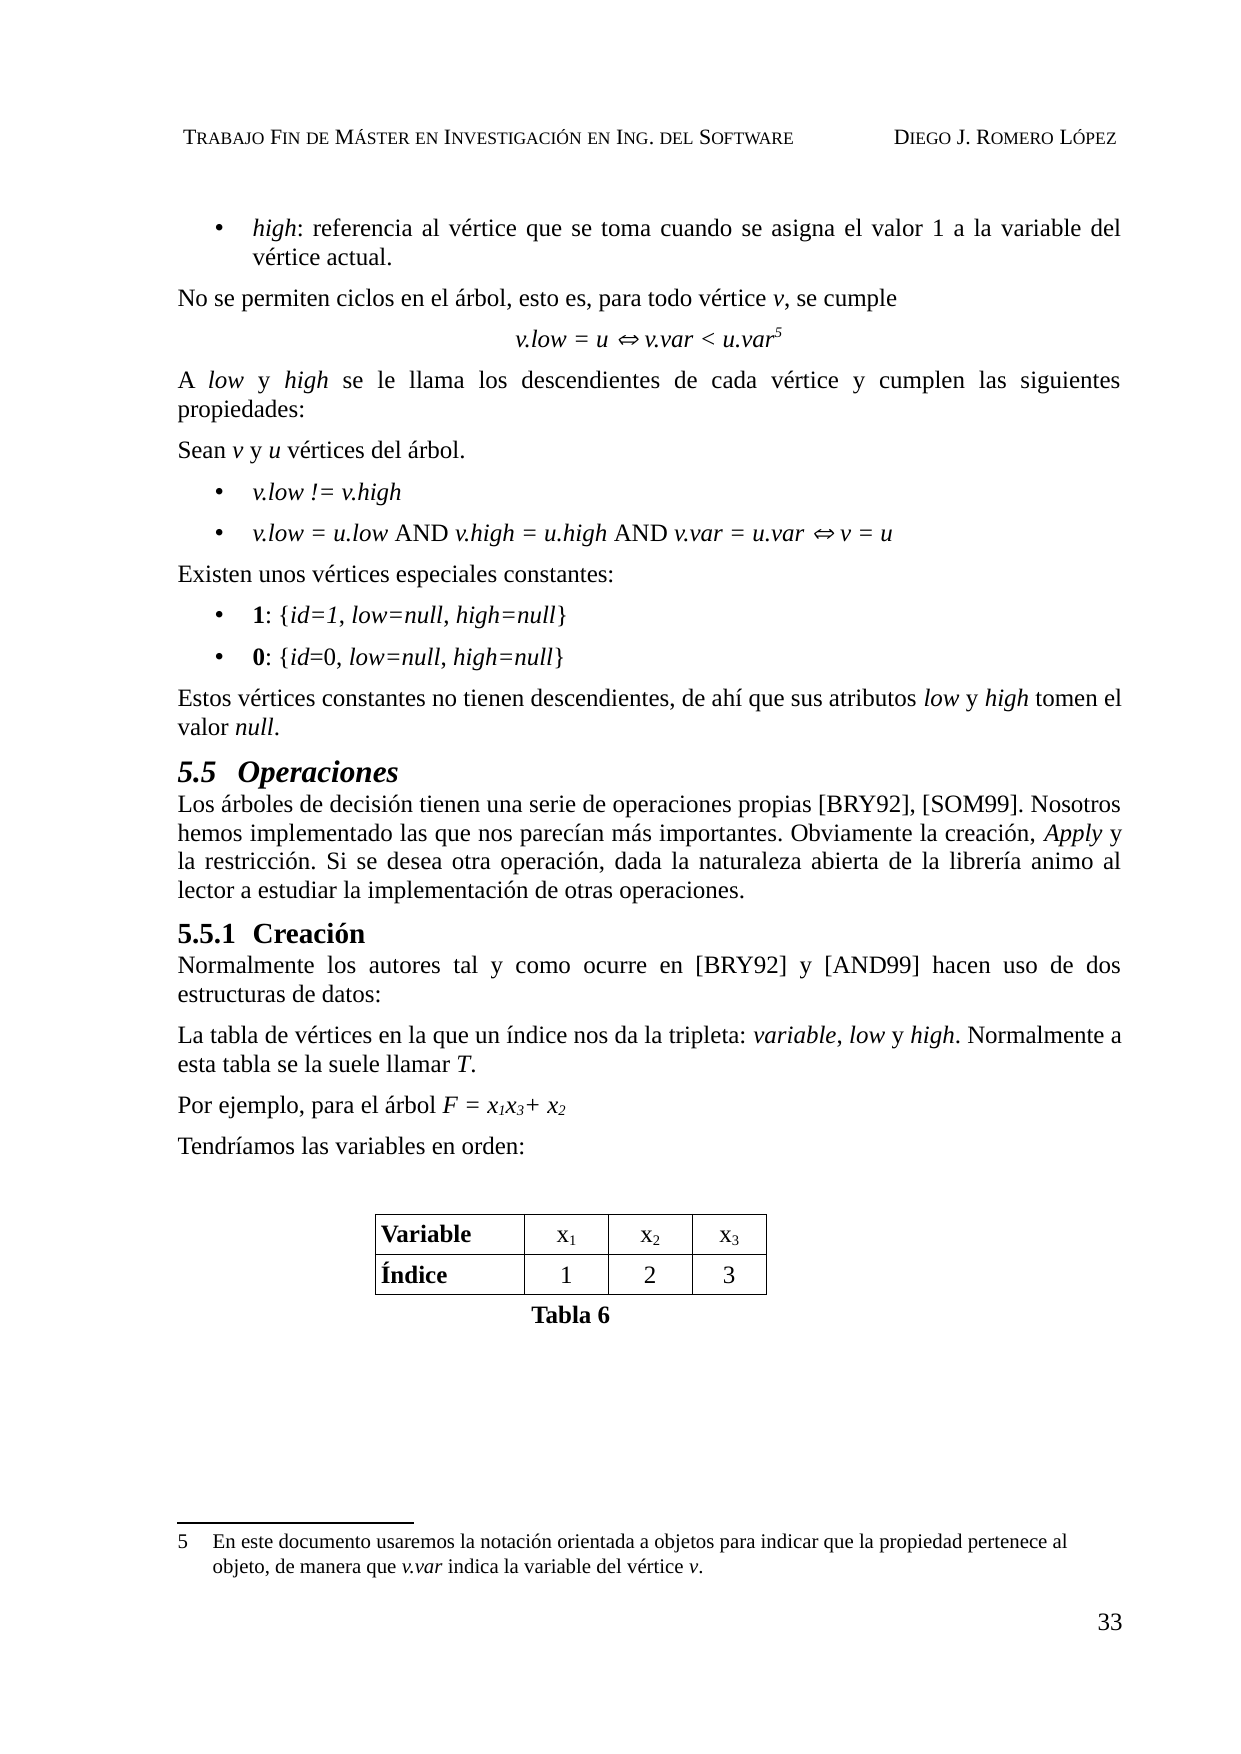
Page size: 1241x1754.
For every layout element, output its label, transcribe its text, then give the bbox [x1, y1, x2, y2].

list high: referencia al vértice que se toma cuando se asigna el valor 1 a la variable del vértice actual. [215, 213, 1122, 271]
table_header x1 [525, 1215, 608, 1254]
text Por ejemplo, para el árbol F = x1x3+ x2 [177, 1090, 1122, 1119]
text v.low = u ⇔ v.var < u.var [177, 324, 1122, 353]
list v.low = u.low AND v.high = u.high AND v.var = u.var ⇔ v = u [215, 518, 1122, 547]
text Estos vértices constantes no tienen descendientes, de ahí que sus atributos low y high tomen el valor null. [177, 683, 1122, 741]
text Existen unos vértices especiales constantes: [177, 559, 1122, 588]
text Sean v y u vértices del árbol. [177, 436, 1122, 464]
table_cell Tabla 6 [375, 1295, 766, 1335]
table_header x3 [693, 1215, 766, 1254]
text En este documento usaremos la notación orientada a objetos para indicar que la propiedad pertenece al objeto, de manera que v.var indica la variable del vértice v. [177, 1529, 1122, 1578]
text Los árboles de decisión tienen una serie de operaciones propias [BRY92], [SOM99]. Nosotros hemos implementado las que nos parecían más importantes. Obviamente la creación, Apply y la restricción. Si se desea otra operación, dada la naturaleza abierta de la librería animo al lector a estudiar la implementación de otras operaciones. [177, 789, 1122, 904]
list 1: {id=1, low=null, high=null} [215, 601, 1122, 629]
table_cell 3 [693, 1255, 766, 1294]
subtitle Operaciones [177, 753, 1122, 789]
table_cell Índice [376, 1255, 524, 1294]
table_header x2 [609, 1215, 692, 1254]
text Tendríamos las variables en orden: [177, 1131, 1122, 1160]
text No se permiten ciclos en el árbol, esto es, para todo vértice v, se cumple [177, 283, 1122, 312]
subtitle Creación [177, 916, 1122, 950]
list 0: {id=0, low=null, high=null} [215, 642, 1122, 671]
text A low y high se le llama los descendientes de cada vértice y cumplen las siguientes propiedades: [177, 366, 1122, 423]
text Normalmente los autores tal y como ocurre en [BRY92] y [AND99] hacen uso de dos estructuras de datos: [177, 950, 1122, 1007]
table_header Variable [376, 1215, 524, 1254]
table_cell 1 [525, 1255, 608, 1294]
table_cell 2 [609, 1255, 692, 1294]
text La tabla de vértices en la que un índice nos da la tripleta: variable, low y high. Normalmente a esta tabla se la suele llamar T. [177, 1020, 1122, 1077]
list v.low != v.high [215, 477, 1122, 506]
